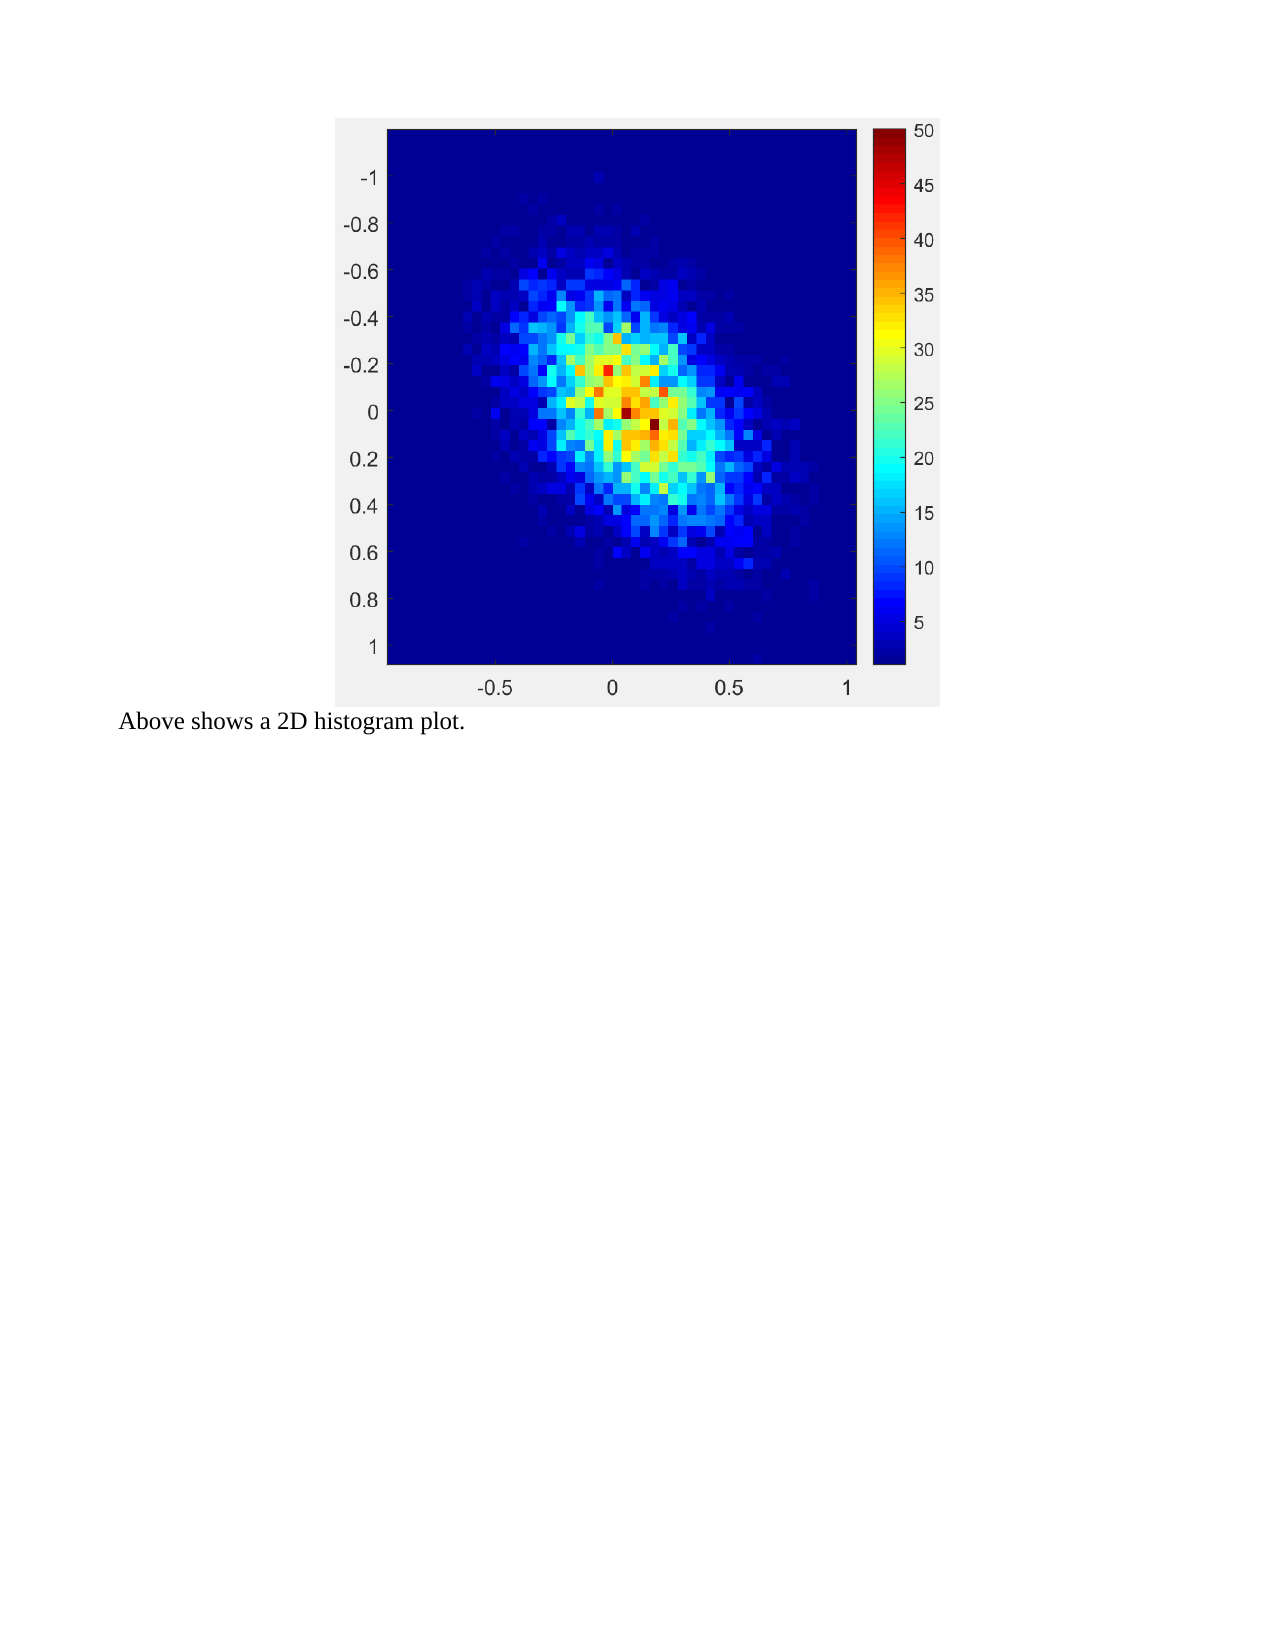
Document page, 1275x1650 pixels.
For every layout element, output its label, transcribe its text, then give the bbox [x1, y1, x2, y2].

text Above shows a 2D histogram plot. [118, 118, 1157, 735]
picture [335, 118, 940, 707]
